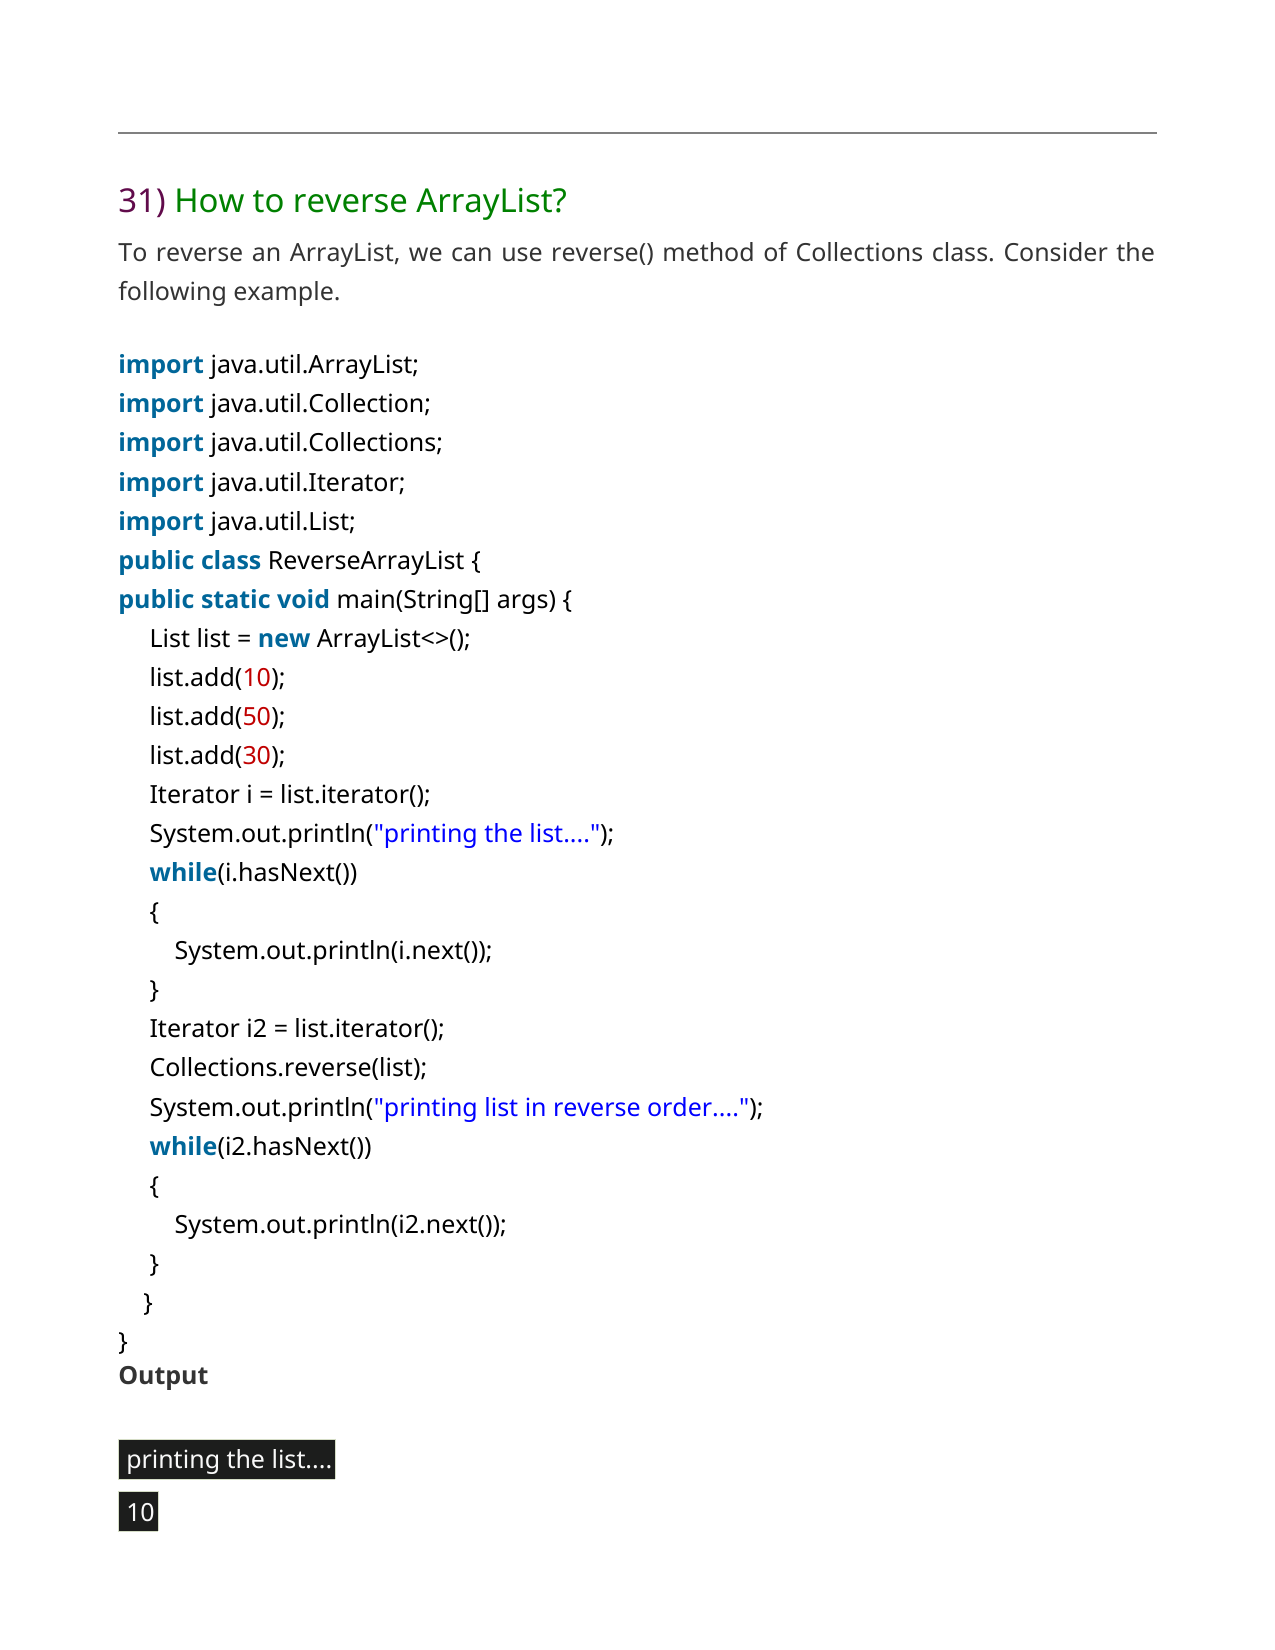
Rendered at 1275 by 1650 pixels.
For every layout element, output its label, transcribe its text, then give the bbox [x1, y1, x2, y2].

text } [118, 967, 1157, 1006]
text System.out.println("printing the list...."); [118, 811, 1157, 850]
text System.out.println(i.next()); [118, 928, 1157, 967]
text } [118, 1240, 1157, 1279]
text [159, 1491, 1157, 1531]
text { [118, 1162, 1157, 1201]
text Iterator i = list.iterator(); [118, 772, 1157, 811]
text } [118, 1279, 1157, 1318]
text import java.util.Iterator; [118, 459, 1157, 498]
text printing the list.... [119, 1440, 335, 1479]
text import java.util.Collections; [118, 420, 1157, 459]
text list.add(10); [118, 654, 1157, 693]
text list.add(50); [118, 693, 1157, 733]
text list.add(30); [118, 733, 1157, 772]
text 10 [119, 1492, 158, 1531]
text import java.util.ArrayList; [118, 342, 1157, 381]
text import java.util.List; [118, 498, 1157, 537]
text System.out.println("printing list in reverse order...."); [118, 1084, 1157, 1123]
text Output [118, 1358, 1157, 1392]
text public class ReverseArrayList { [118, 537, 1157, 576]
text Iterator i2 = list.iterator(); [118, 1006, 1157, 1045]
text import java.util.Collection; [118, 381, 1157, 420]
text } [118, 1318, 1157, 1358]
text List list = new ArrayList<>(); [118, 615, 1157, 654]
text Collections.reverse(list); [118, 1045, 1157, 1084]
text public static void main(String[] args) { [118, 576, 1157, 615]
text [336, 1439, 1157, 1479]
subtitle 31) How to reverse ArrayList? [118, 177, 1157, 222]
text { [118, 889, 1157, 928]
text while(i.hasNext()) [118, 850, 1157, 889]
text System.out.println(i2.next()); [118, 1201, 1157, 1240]
text while(i2.hasNext()) [118, 1123, 1157, 1162]
text To reverse an ArrayList, we can use reverse() method of Collections class. Consider the following example. [118, 234, 1157, 307]
